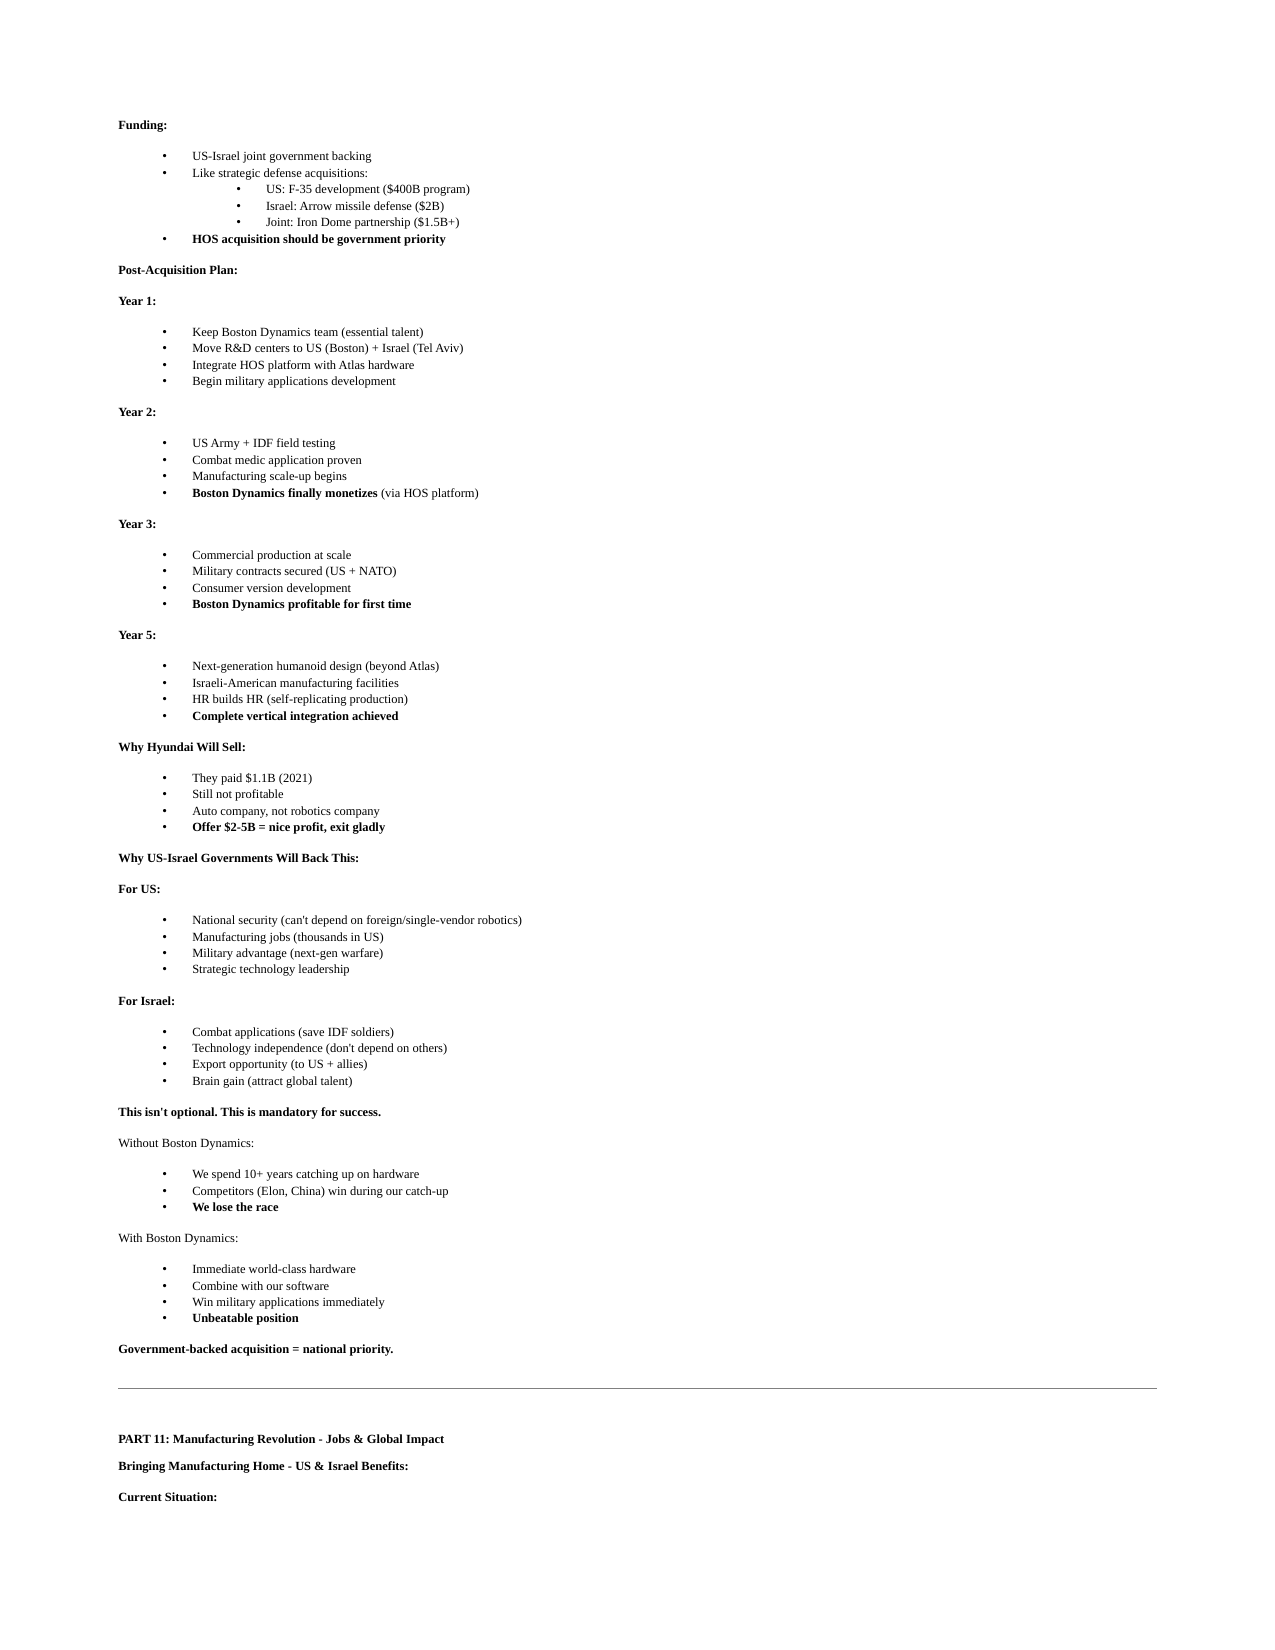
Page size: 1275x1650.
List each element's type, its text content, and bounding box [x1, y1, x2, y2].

text For US: [118, 882, 1157, 896]
list Israeli-American manufacturing facilities [162, 675, 1157, 690]
list Offer $2-5B = nice profit, exit gladly [162, 820, 1157, 834]
text Government-backed acquisition = national priority. [118, 1342, 1157, 1357]
list Consumer version development [162, 580, 1157, 595]
text Funding: [118, 118, 1157, 132]
list US Army + IDF field testing [162, 436, 1157, 450]
list Move R&D centers to US (Boston) + Israel (Tel Aviv) [162, 341, 1157, 355]
list Complete vertical integration achieved [162, 708, 1157, 723]
list Manufacturing jobs (thousands in US) [162, 929, 1157, 944]
list US: F-35 development ($400B program) [236, 182, 1157, 196]
subtitle PART 11: Manufacturing Revolution - Jobs & Global Impact [118, 1432, 1157, 1447]
text Year 1: [118, 293, 1157, 308]
list Keep Boston Dynamics team (essential talent) [162, 324, 1157, 339]
list Combat applications (save IDF soldiers) [162, 1024, 1157, 1039]
list HOS acquisition should be government priority [162, 231, 1157, 246]
text Year 2: [118, 405, 1157, 419]
list Boston Dynamics profitable for first time [162, 597, 1157, 611]
list US-Israel joint government backing [162, 149, 1157, 163]
list Manufacturing scale-up begins [162, 469, 1157, 483]
list Strategic technology leadership [162, 962, 1157, 977]
list Commercial production at scale [162, 547, 1157, 562]
text Without Boston Dynamics: [118, 1136, 1157, 1150]
list Competitors (Elon, China) win during our catch-up [162, 1183, 1157, 1198]
text Bringing Manufacturing Home - US & Israel Benefits: [118, 1459, 1157, 1473]
list Technology independence (don't depend on others) [162, 1041, 1157, 1055]
list Joint: Iron Dome partnership ($1.5B+) [236, 215, 1157, 229]
list Next-generation humanoid design (beyond Atlas) [162, 659, 1157, 673]
text With Boston Dynamics: [118, 1231, 1157, 1245]
list Export opportunity (to US + allies) [162, 1057, 1157, 1072]
list We lose the race [162, 1200, 1157, 1214]
text Why US-Israel Governments Will Back This: [118, 851, 1157, 865]
text Current Situation: [118, 1490, 1157, 1504]
list Like strategic defense acquisitions: [162, 166, 1157, 180]
list Integrate HOS platform with Atlas hardware [162, 357, 1157, 372]
text Post-Acquisition Plan: [118, 262, 1157, 277]
list HR builds HR (self-replicating production) [162, 692, 1157, 706]
list They paid $1.1B (2021) [162, 770, 1157, 785]
text Why Hyundai Will Sell: [118, 739, 1157, 754]
list Military contracts secured (US + NATO) [162, 564, 1157, 578]
list We spend 10+ years catching up on hardware [162, 1167, 1157, 1181]
list Brain gain (attract global talent) [162, 1074, 1157, 1088]
list National security (can't depend on foreign/single-vendor robotics) [162, 913, 1157, 927]
text Year 5: [118, 628, 1157, 642]
list Still not profitable [162, 787, 1157, 801]
list Boston Dynamics finally monetizes (via HOS platform) [162, 485, 1157, 500]
list Immediate world-class hardware [162, 1262, 1157, 1276]
list Israel: Arrow missile defense ($2B) [236, 198, 1157, 213]
list Military advantage (next-gen warfare) [162, 946, 1157, 960]
list Unbeatable position [162, 1311, 1157, 1326]
text Year 3: [118, 516, 1157, 531]
text For Israel: [118, 993, 1157, 1008]
text This isn't optional. This is mandatory for success. [118, 1105, 1157, 1119]
list Begin military applications development [162, 374, 1157, 388]
list Win military applications immediately [162, 1295, 1157, 1309]
list Combat medic application proven [162, 452, 1157, 467]
list Auto company, not robotics company [162, 803, 1157, 818]
list Combine with our software [162, 1278, 1157, 1293]
